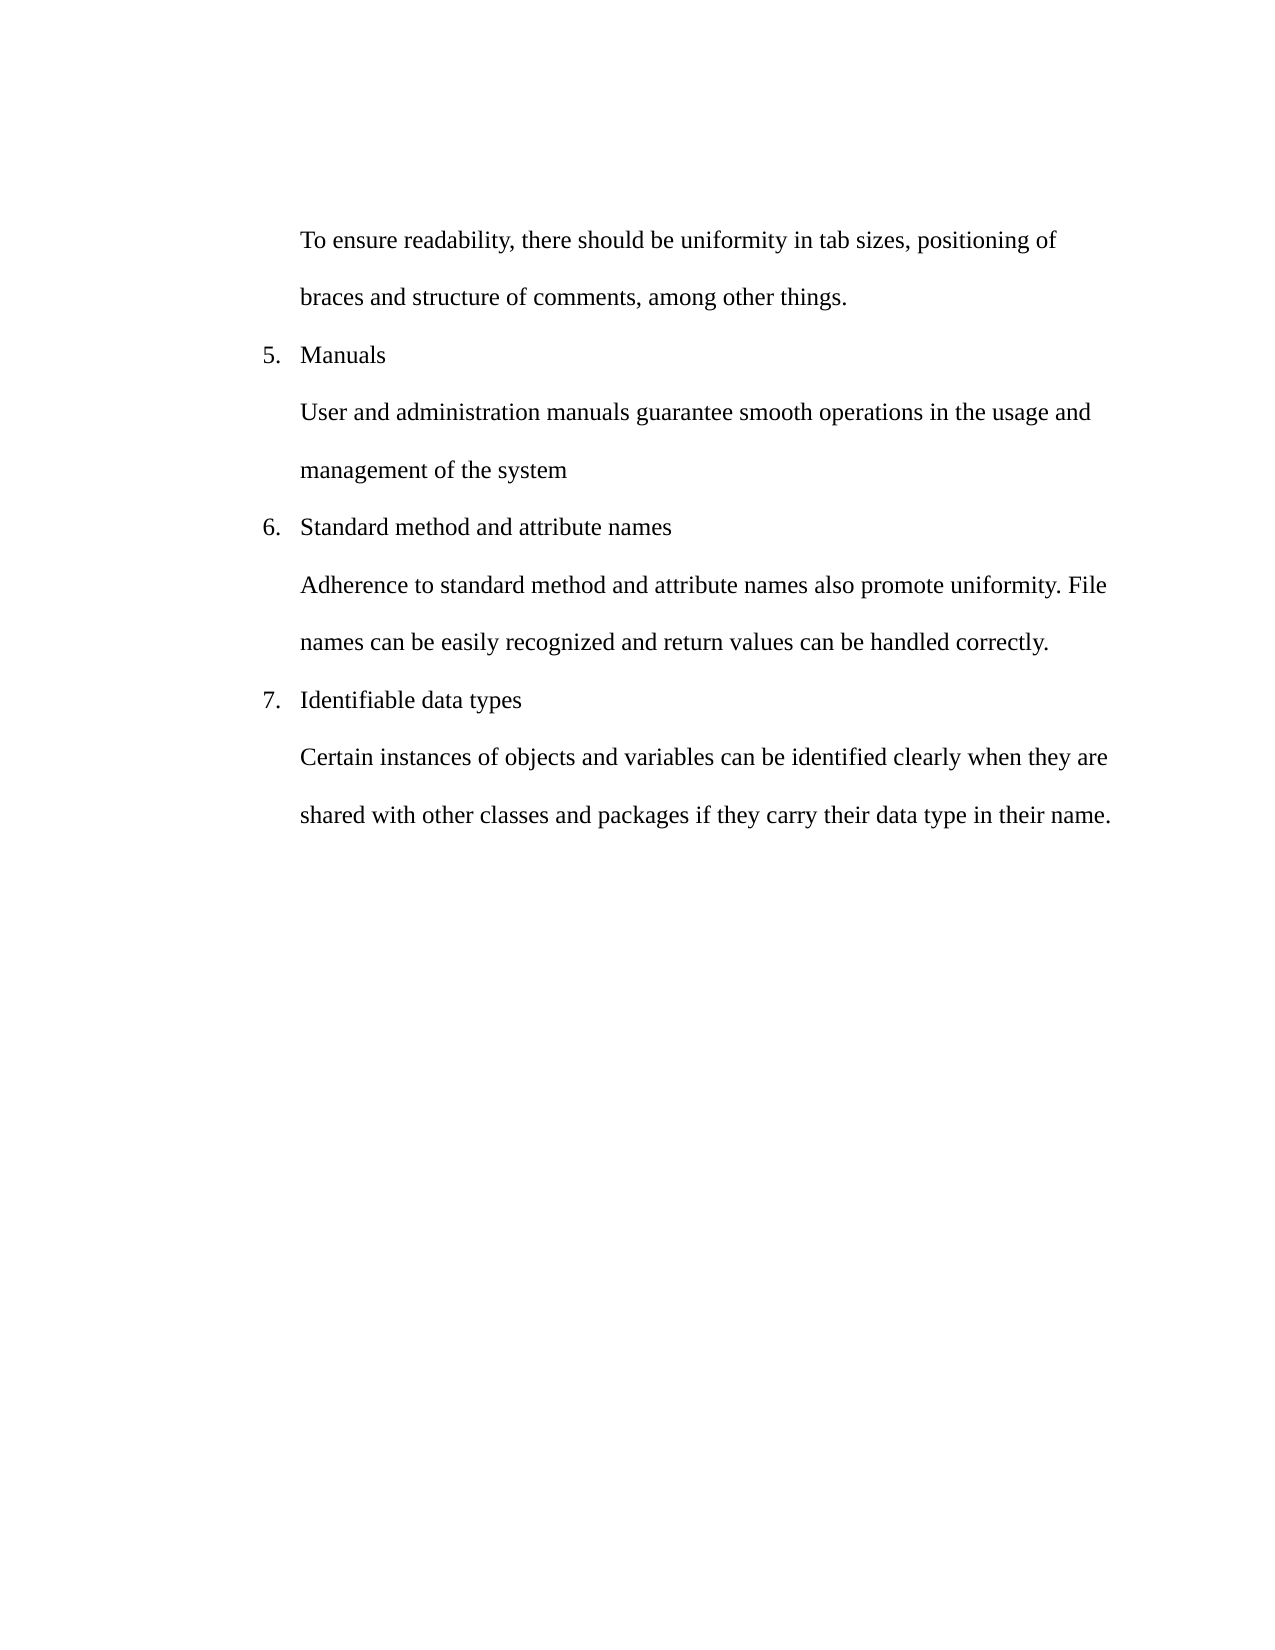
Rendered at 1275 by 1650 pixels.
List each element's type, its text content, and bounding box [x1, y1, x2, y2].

list Standard method and attribute names [262, 512, 1125, 541]
list Certain instances of objects and variables can be identified clearly when they are shared with other classes and packages if they carry their data type in their name. [262, 742, 1125, 829]
list To ensure readability, there should be uniformity in tab sizes, positioning of braces and structure of comments, among other things. [262, 225, 1125, 311]
list Adherence to standard method and attribute names also promote uniformity. File names can be easily recognized and return values can be handled correctly. [262, 570, 1125, 656]
list Manuals [262, 340, 1125, 369]
list Identifiable data types [262, 685, 1125, 714]
list User and administration manuals guarantee smooth operations in the usage and management of the system [262, 397, 1125, 484]
